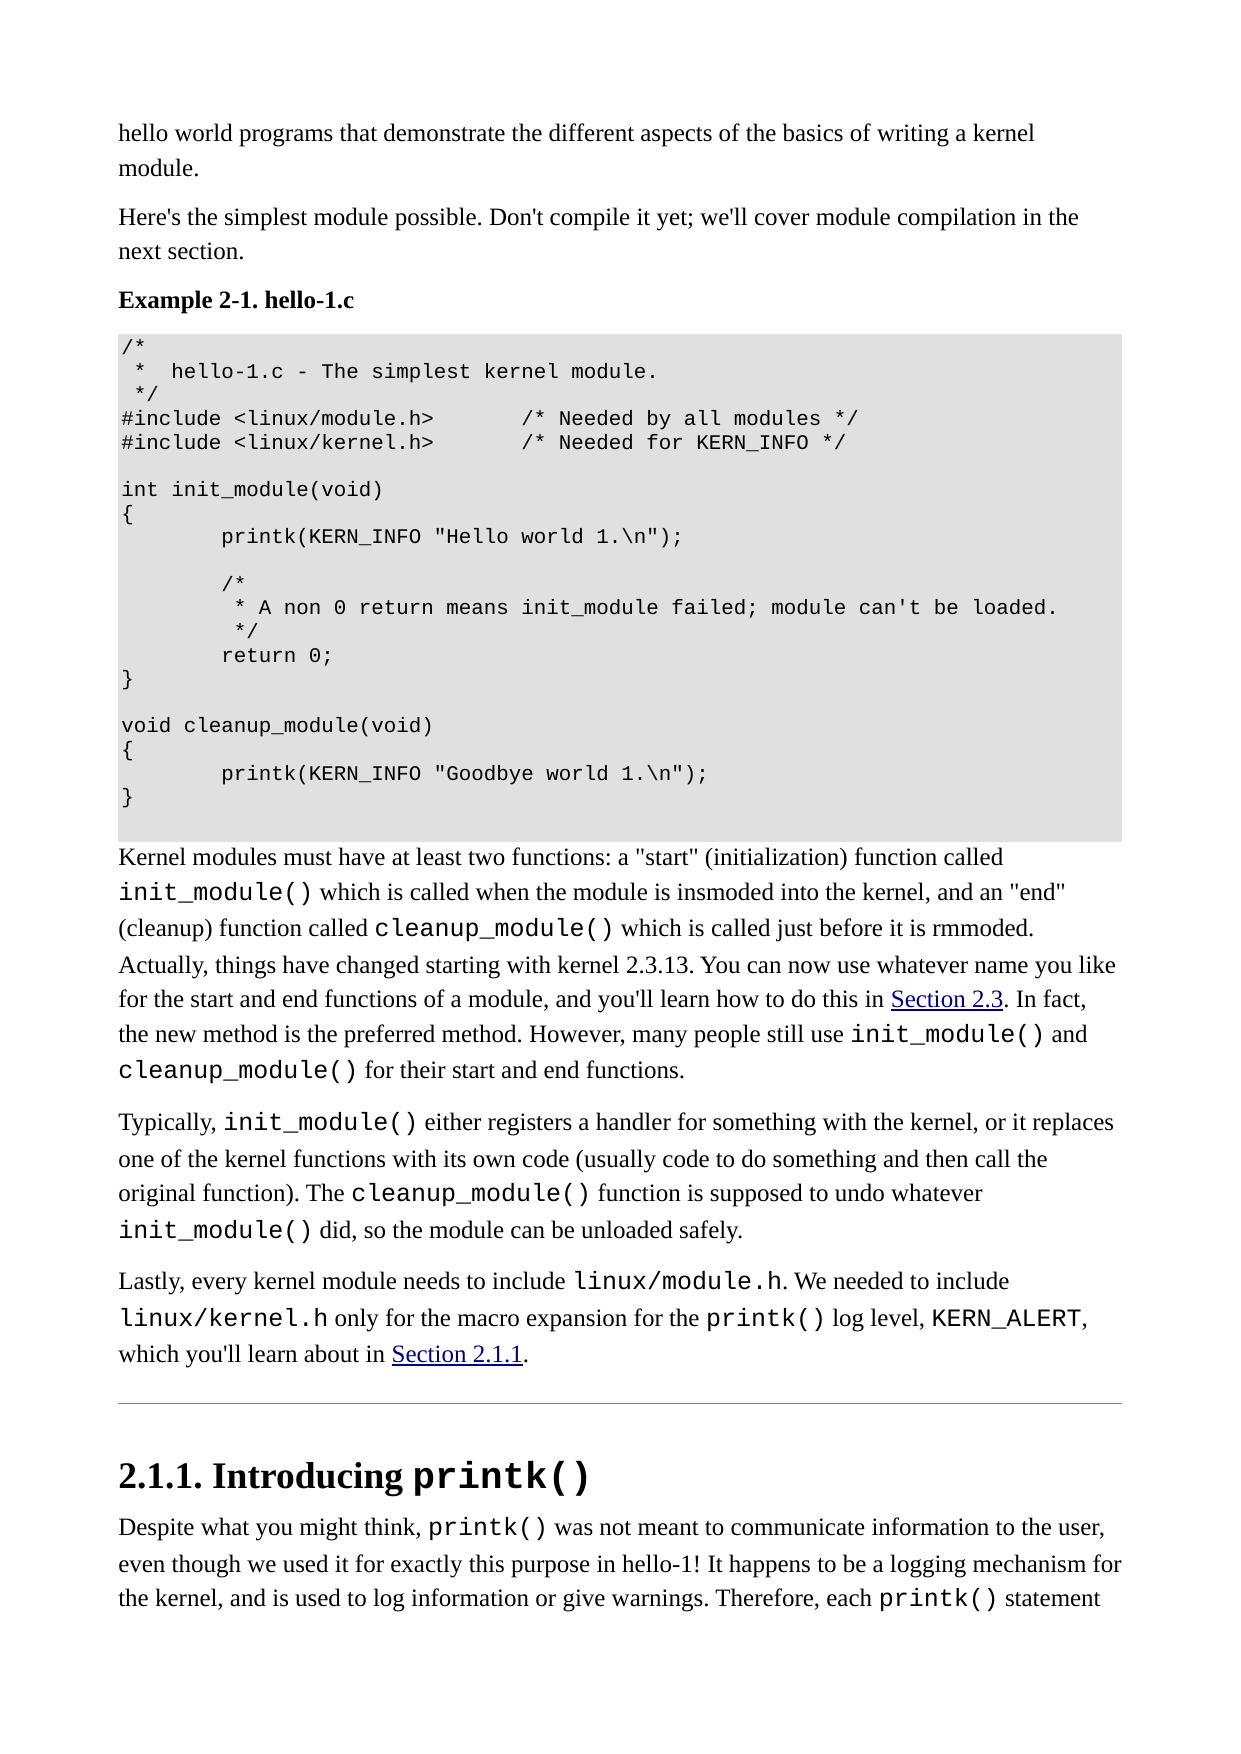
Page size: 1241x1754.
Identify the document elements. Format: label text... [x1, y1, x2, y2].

table_header /* * hello-1.c - The simplest kernel module. */ #include <linux/module.h> /* Needed by all modules */ #include <linux/kernel.h> /* Needed for KERN_INFO */ int init_module(void) { printk(KERN_INFO "Hello world 1.\n"); /* * A non 0 return means init_module failed; module can't be loaded. */ return 0; } void cleanup_module(void) { printk(KERN_INFO "Goodbye world 1.\n"); } [118, 334, 1122, 842]
text Kernel modules must have at least two functions: a "start" (initialization) function called init_module() which is called when the module is insmoded into the kernel, and an "end" (cleanup) function called cleanup_module() which is called just before it is rmmoded. Actually, things have changed starting with kernel 2.3.13. You can now use whatever name you like for the start and end functions of a module, and you'll learn how to do this in Section 2.3. In fact, the new method is the preferred method. However, many people still use init_module() and cleanup_module() for their start and end functions. [118, 842, 1122, 1086]
text Here's the simplest module possible. Don't compile it yet; we'll cover module compilation in the next section. [118, 202, 1122, 265]
text hello world programs that demonstrate the different aspects of the basics of writing a kernel module. [118, 118, 1122, 181]
text Despite what you might think, printk() was not meant to communicate information to the user, even though we used it for exactly this purpose in hello-1! It happens to be a logging mechanism for the kernel, and is used to log information or give warnings. Therefore, each printk() statement [118, 1512, 1122, 1614]
text Lastly, every kernel module needs to include linux/module.h. We needed to include linux/kernel.h only for the macro expansion for the printk() log level, KERN_ALERT, which you'll learn about in Section 2.1.1. [118, 1266, 1122, 1368]
subtitle 2.1.1. Introducing printk() [118, 1453, 1122, 1500]
text Typically, init_module() either registers a handler for something with the kernel, or it replaces one of the kernel functions with its own code (usually code to do something and then call the original function). The cleanup_module() function is supposed to undo whatever init_module() did, so the module can be unloaded safely. [118, 1107, 1122, 1246]
text Example 2-1. hello-1.c [118, 285, 1122, 314]
